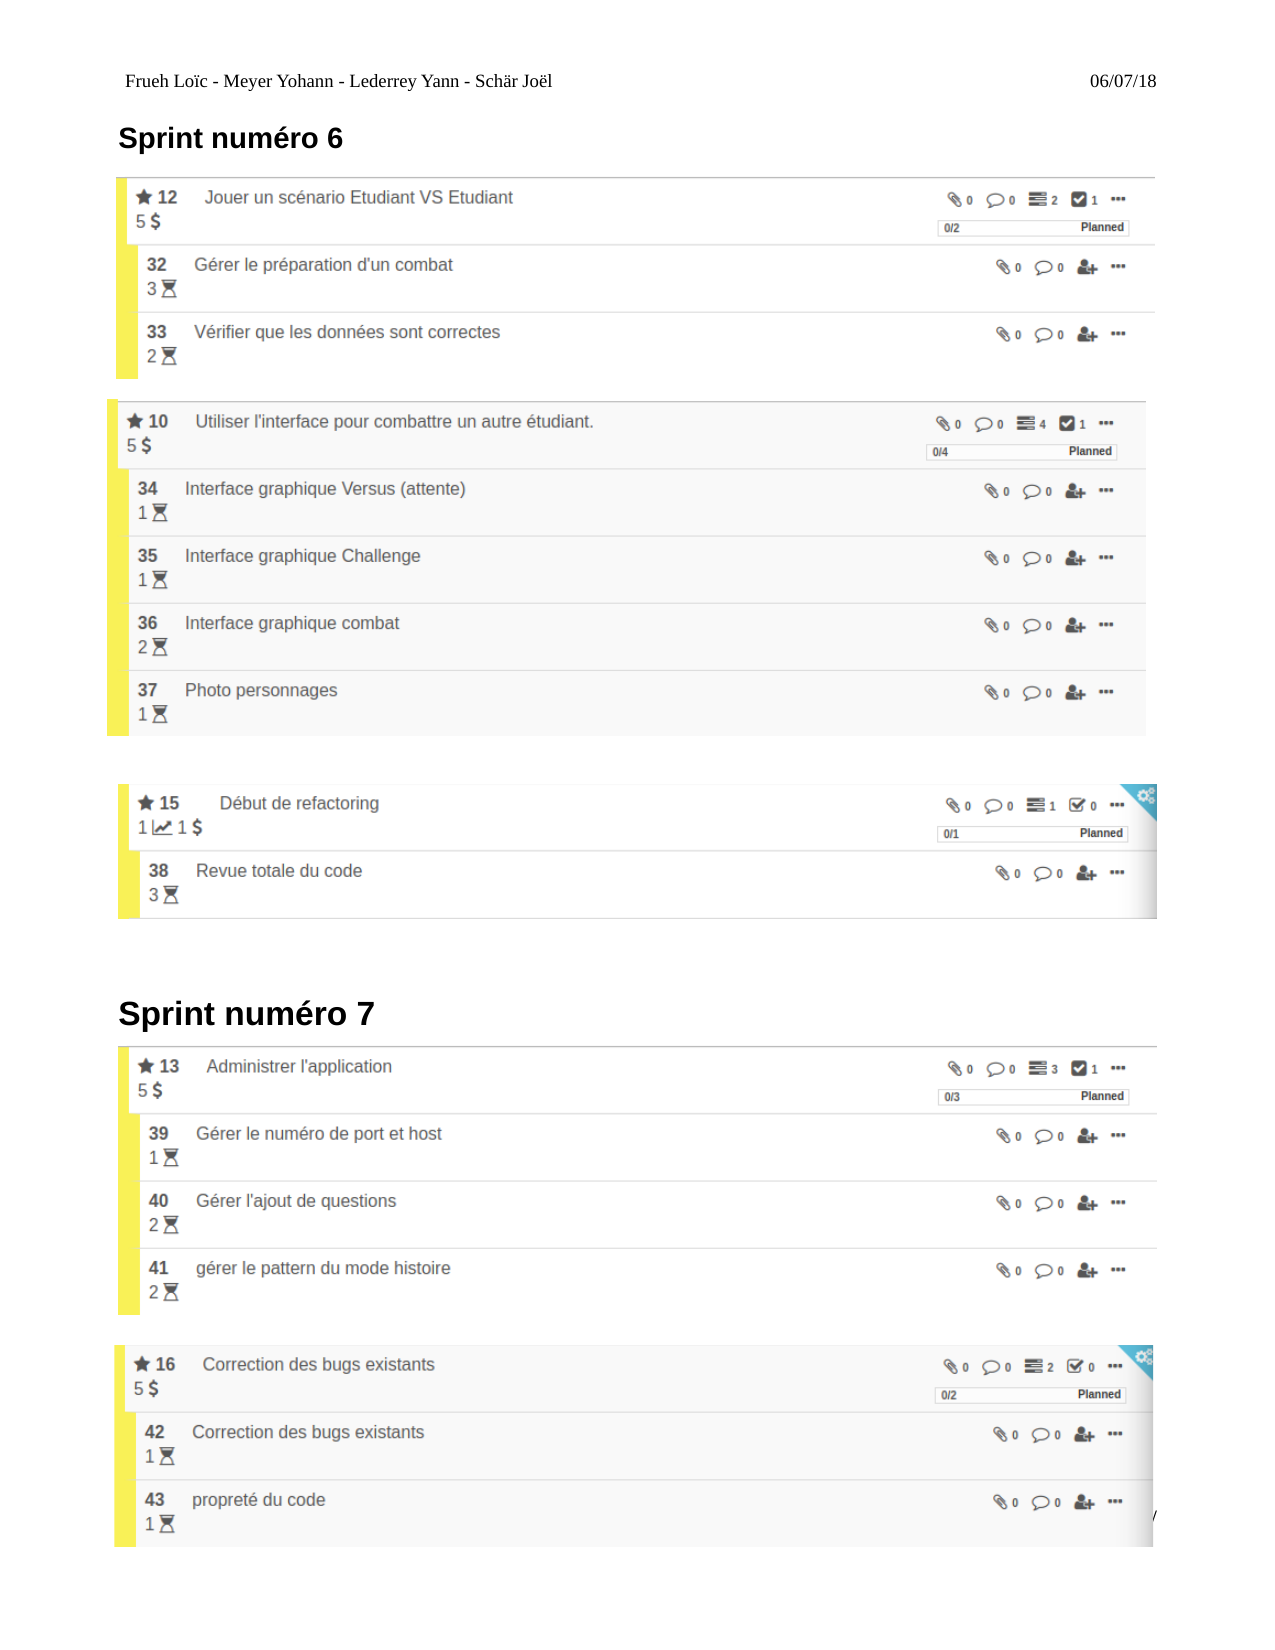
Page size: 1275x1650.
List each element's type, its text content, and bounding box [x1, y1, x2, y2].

picture [118, 784, 1157, 919]
picture [114, 1345, 1154, 1547]
subtitle Sprint numéro 6 [118, 121, 1157, 155]
picture [107, 399, 1146, 736]
picture [118, 1045, 1157, 1315]
picture [116, 176, 1155, 379]
subtitle Sprint numéro 7 [118, 994, 1157, 1033]
